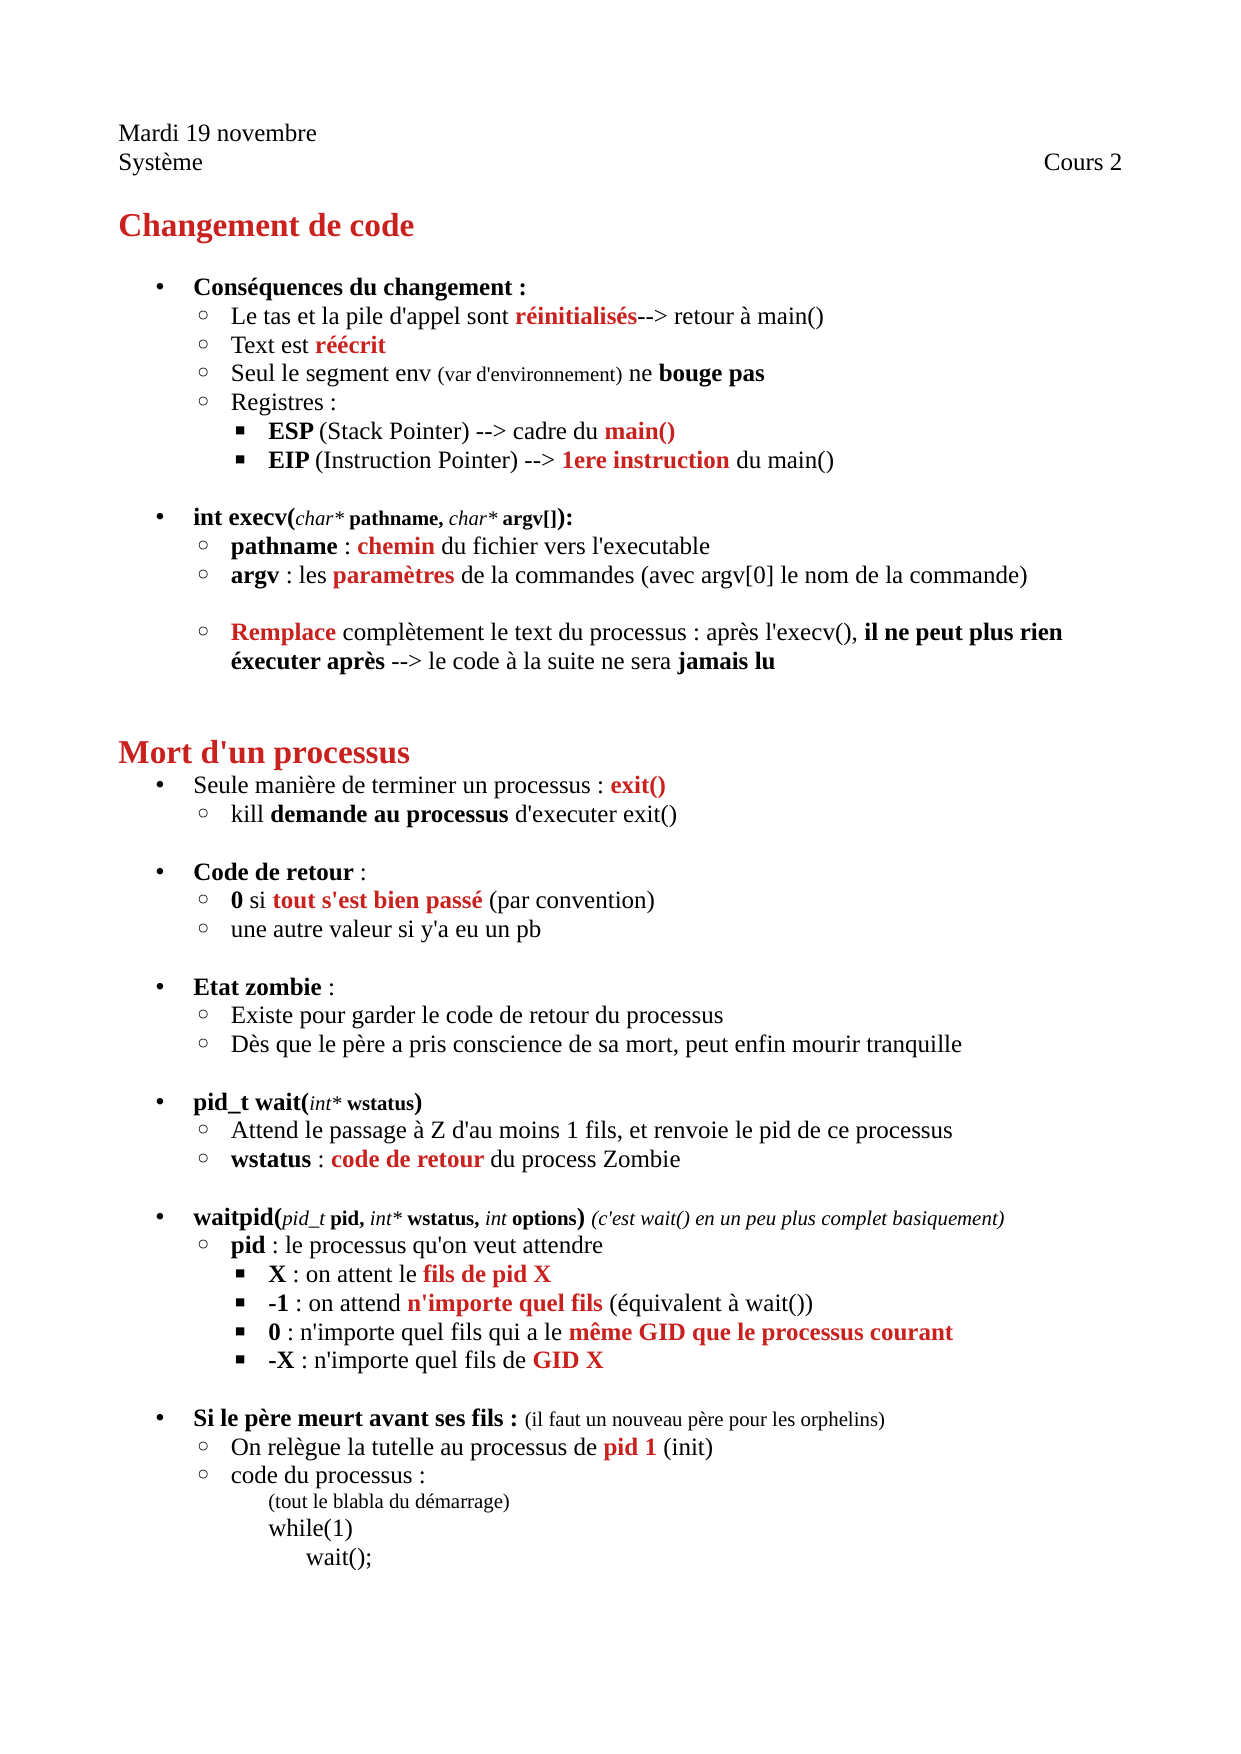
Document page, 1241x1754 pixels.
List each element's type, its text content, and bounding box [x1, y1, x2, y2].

list On relègue la tutelle au processus de pid 1 (init) [193, 1432, 1122, 1461]
list code du processus : [193, 1461, 1122, 1489]
list Le tas et la pile d'appel sont réinitialisés--> retour à main() [193, 301, 1122, 330]
list Seule manière de terminer un processus : exit() [156, 771, 1122, 799]
list Seul le segment env (var d'environnement) ne bouge pas [193, 358, 1122, 387]
list Remplace complètement le text du processus : après l'execv(), il ne peut plus rien éxecuter après --> le code à la suite ne sera jamais lu [193, 617, 1122, 675]
list ESP (Stack Pointer) --> cadre du main() [231, 416, 1122, 445]
list EIP (Instruction Pointer) --> 1ere instruction du main() [231, 445, 1122, 473]
list int execv(char* pathname, char* argv[]): [156, 502, 1122, 531]
text Mort d'un processus [118, 732, 1122, 771]
list 0 : n'importe quel fils qui a le même GID que le processus courant [231, 1317, 1122, 1346]
list (tout le blabla du démarrage) [231, 1489, 1122, 1513]
list Conséquences du changement : [156, 272, 1122, 301]
list waitpid(pid_t pid, int* wstatus, int options) (c'est wait() en un peu plus complet basiquement) [156, 1202, 1122, 1231]
list Existe pour garder le code de retour du processus [193, 1001, 1122, 1029]
list kill demande au processus d'executer exit() [193, 799, 1122, 828]
list Attend le passage à Z d'au moins 1 fils, et renvoie le pid de ce processus [193, 1116, 1122, 1144]
list 0 si tout s'est bien passé (par convention) [193, 886, 1122, 914]
list pathname : chemin du fichier vers l'executable [193, 531, 1122, 560]
list pid : le processus qu'on veut attendre [193, 1231, 1122, 1259]
list Registres : [193, 387, 1122, 416]
list Etat zombie : [156, 972, 1122, 1001]
list wstatus : code de retour du process Zombie [193, 1144, 1122, 1173]
list une autre valeur si y'a eu un pb [193, 914, 1122, 943]
list while(1) [231, 1513, 1122, 1542]
list -X : n'importe quel fils de GID X [231, 1346, 1122, 1374]
list Dès que le père a pris conscience de sa mort, peut enfin mourir tranquille [193, 1029, 1122, 1058]
list X : on attent le fils de pid X [231, 1259, 1122, 1288]
list -1 : on attend n'importe quel fils (équivalent à wait()) [231, 1288, 1122, 1317]
list wait(); [268, 1542, 1122, 1571]
list argv : les paramètres de la commandes (avec argv[0] le nom de la commande) [193, 560, 1122, 588]
text Changement de code [118, 205, 1122, 243]
list Code de retour : [156, 857, 1122, 886]
list pid_t wait(int* wstatus) [156, 1087, 1122, 1116]
list Text est réécrit [193, 330, 1122, 358]
list Si le père meurt avant ses fils : (il faut un nouveau père pour les orphelins) [156, 1403, 1122, 1432]
